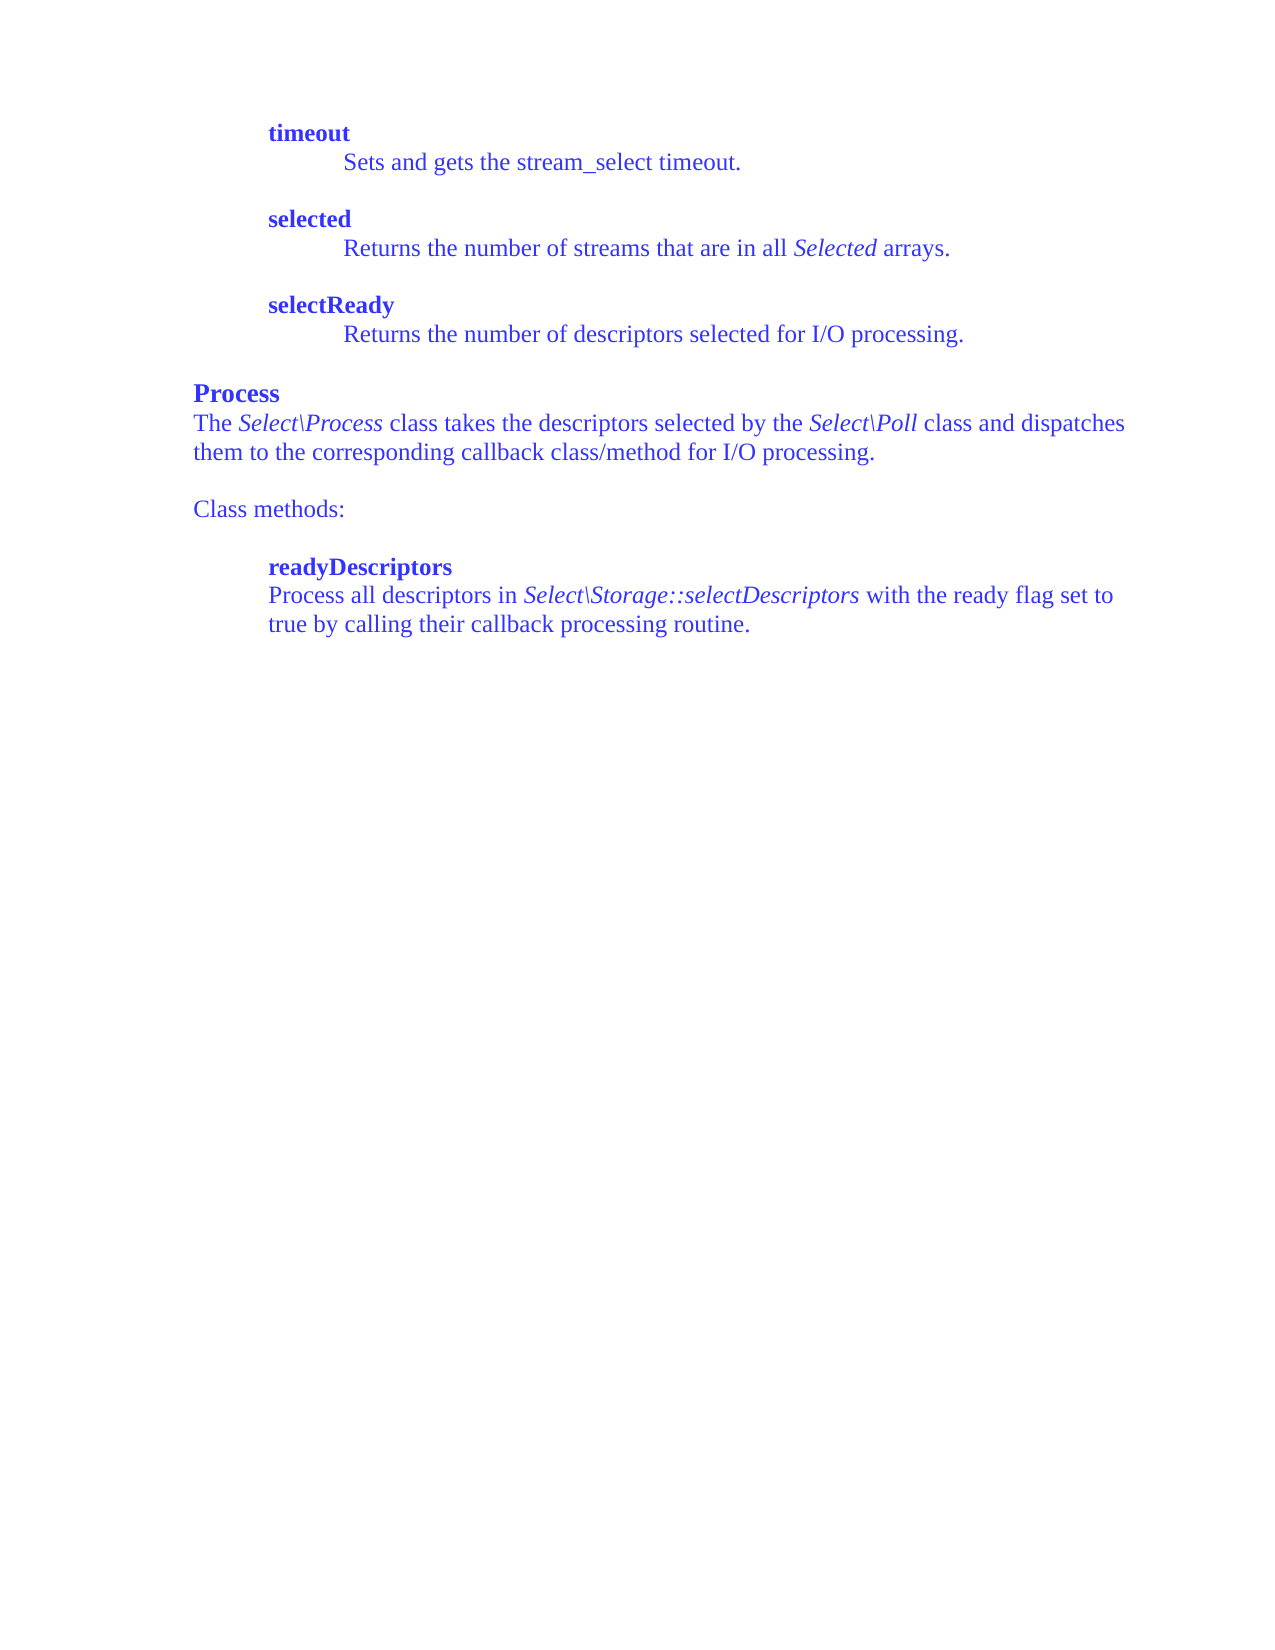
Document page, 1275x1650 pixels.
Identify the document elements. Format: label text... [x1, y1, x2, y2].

text Sets and gets the stream_select timeout. [343, 147, 1157, 176]
text selectReady [268, 291, 1157, 319]
text Process all descriptors in Select\Storage::selectDescriptors with the ready flag set to true by calling their callback processing routine. [268, 581, 1157, 638]
text The Select\Process class takes the descriptors selected by the Select\Poll class and dispatches them to the corresponding callback class/method for I/O processing. [193, 408, 1157, 466]
text Returns the number of descriptors selected for I/O processing. [343, 319, 1157, 348]
text Class methods: [193, 494, 1157, 523]
text Returns the number of streams that are in all Selected arrays. [343, 233, 1157, 262]
text Process [193, 377, 1157, 408]
text readyDescriptors [268, 552, 1157, 581]
text selected [268, 204, 1157, 233]
text timeout [268, 118, 1157, 147]
